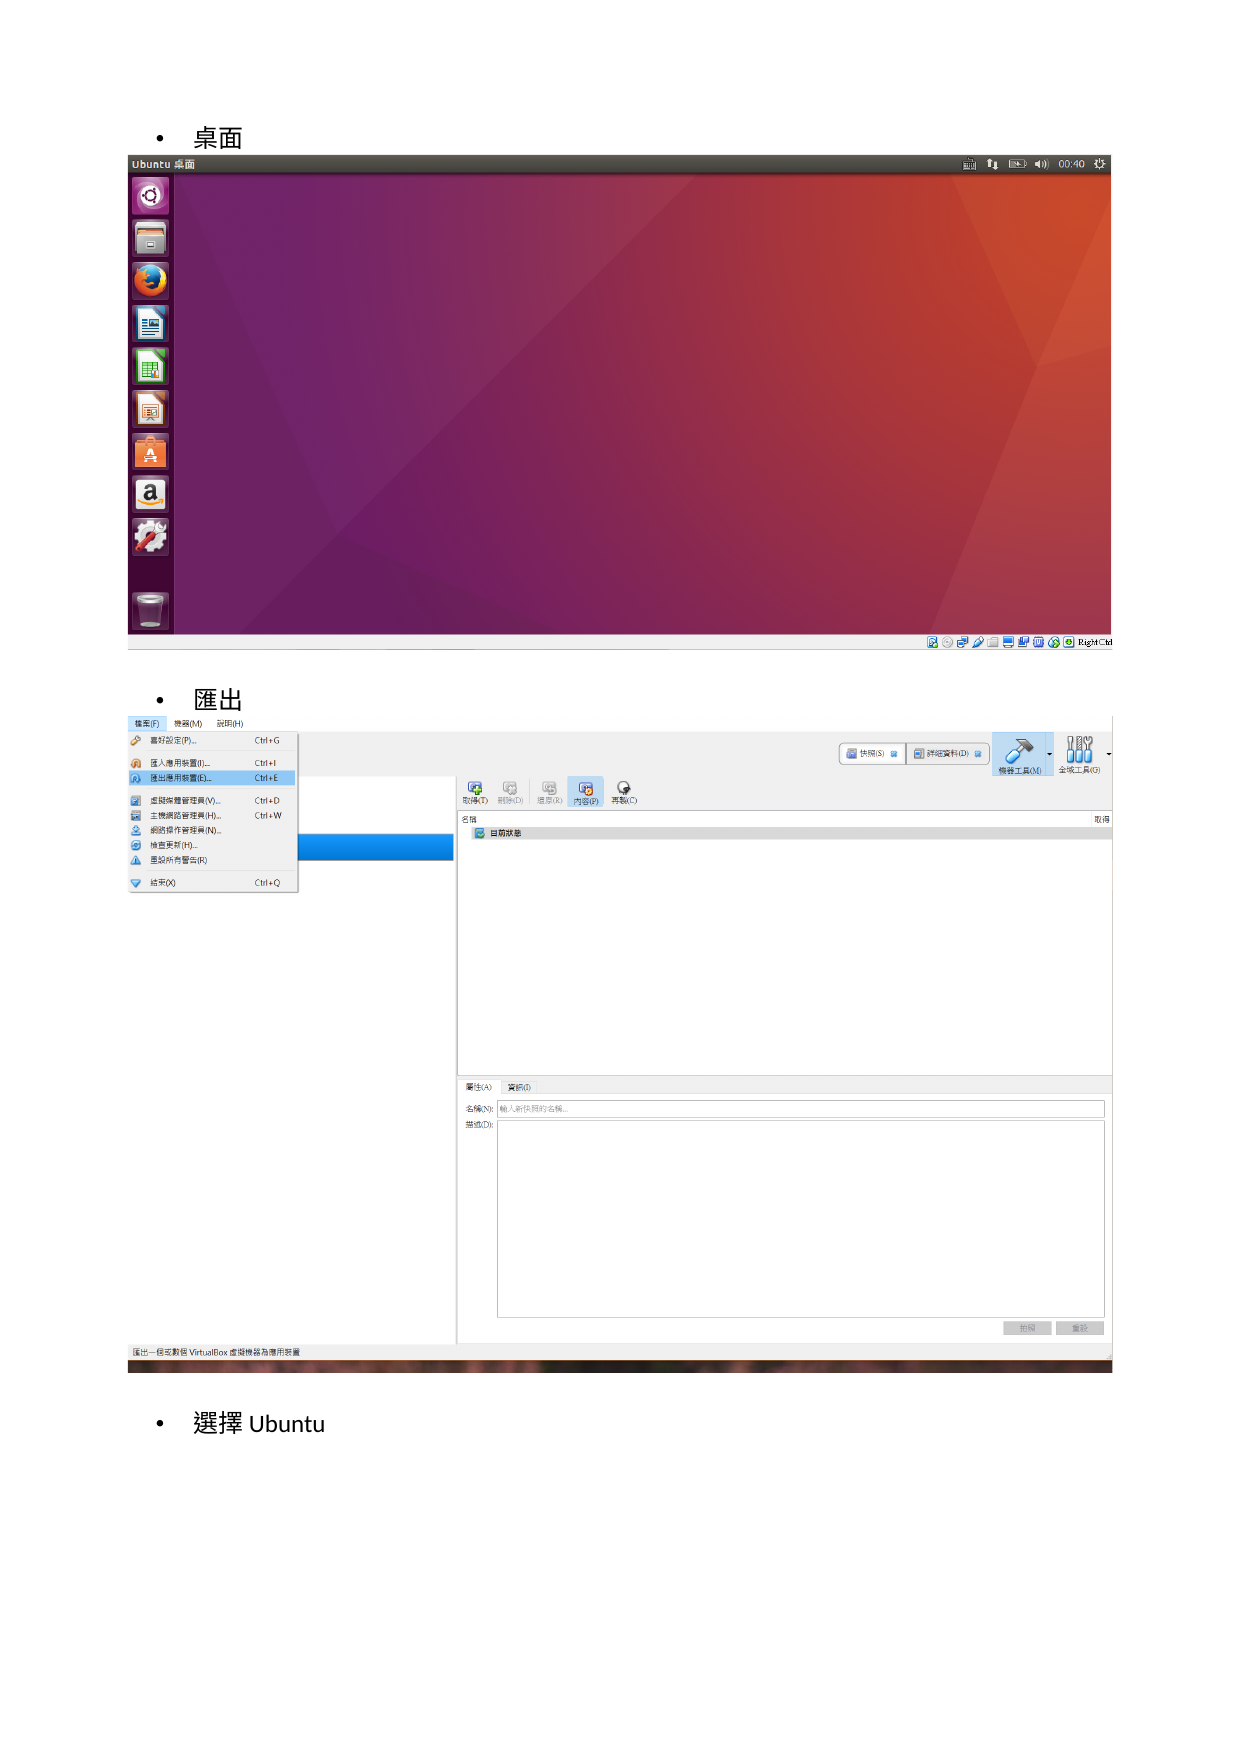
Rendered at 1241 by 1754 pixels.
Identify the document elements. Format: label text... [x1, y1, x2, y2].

list 匯出 [156, 680, 1122, 717]
picture [127, 716, 1113, 1373]
picture [127, 154, 1113, 650]
list 桌面 [156, 118, 1122, 154]
list 選擇 Ubuntu [156, 1403, 1122, 1439]
